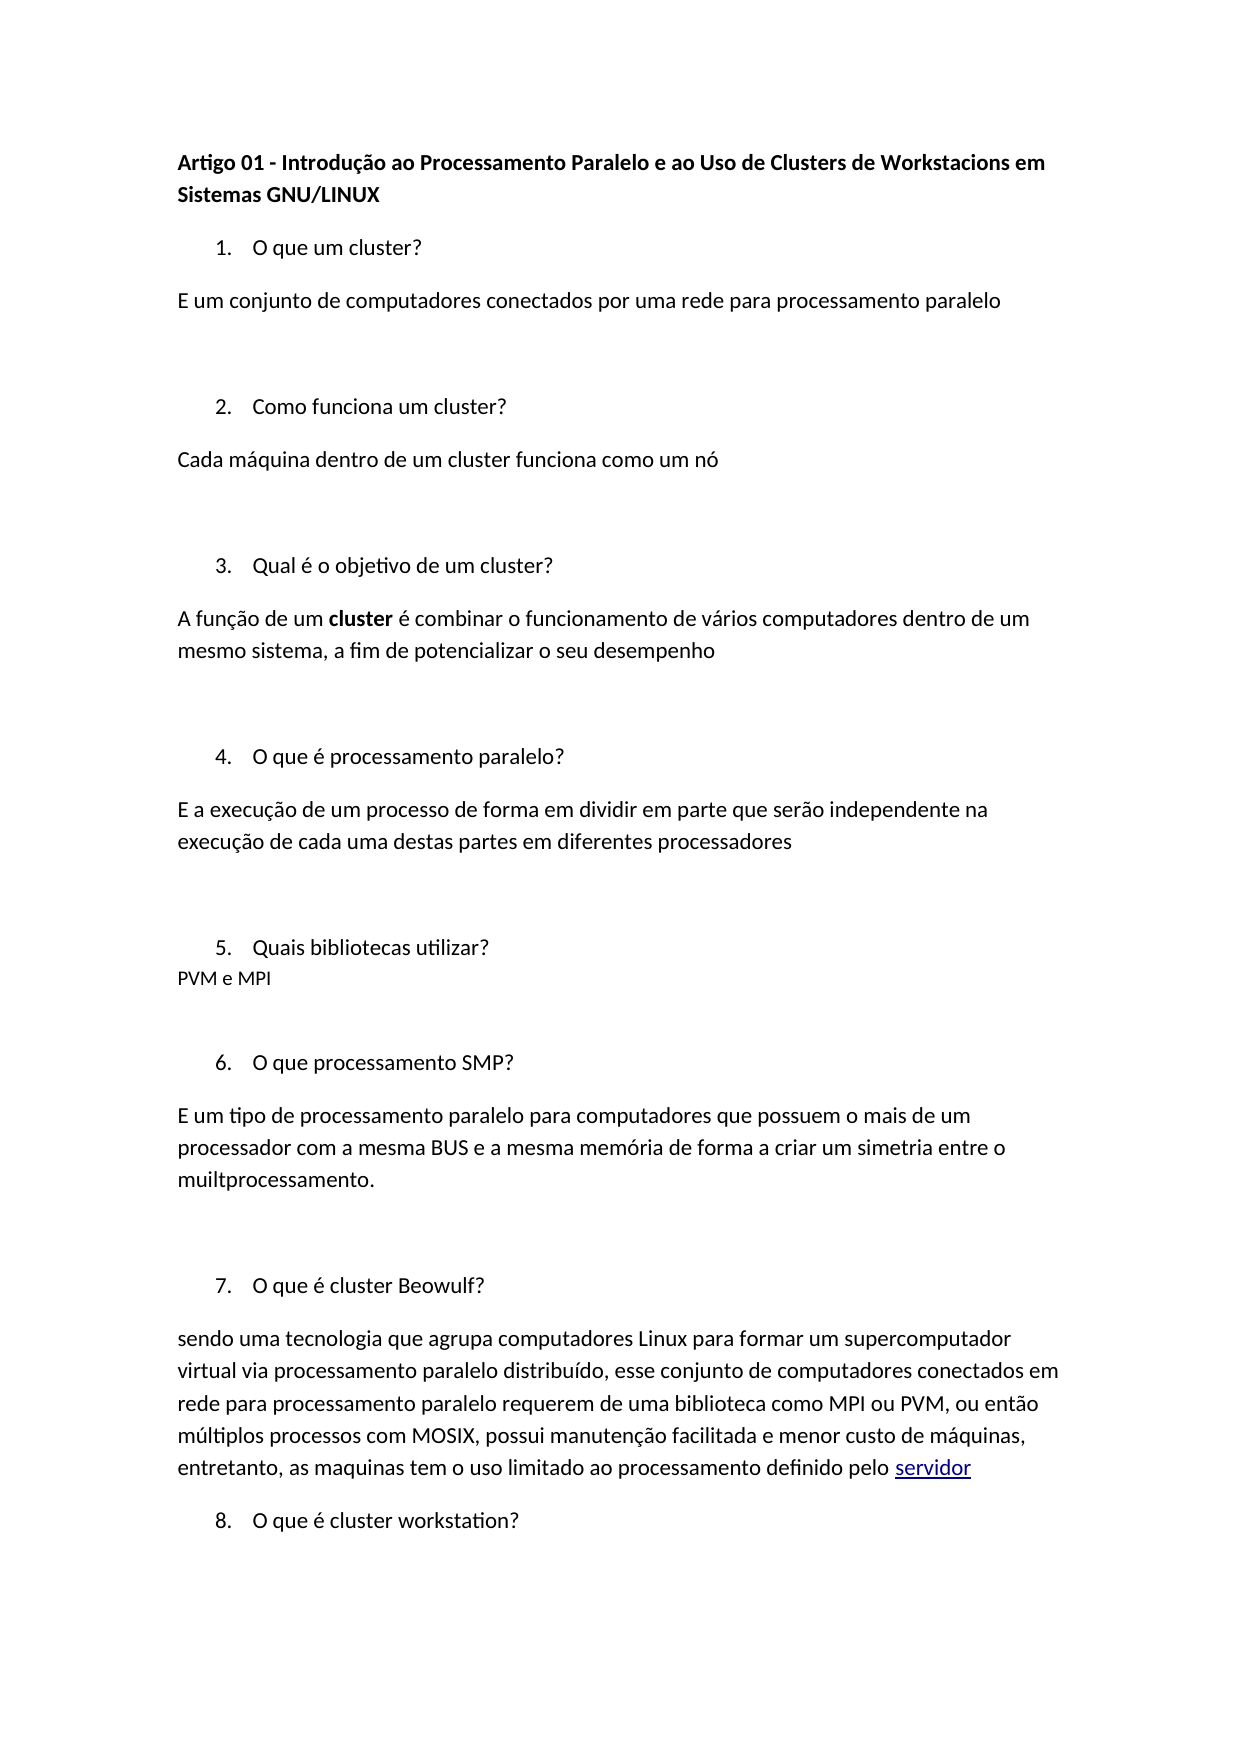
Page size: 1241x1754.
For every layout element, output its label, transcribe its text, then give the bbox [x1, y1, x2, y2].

text E um conjunto de computadores conectados por uma rede para processamento paralelo [177, 286, 1063, 314]
text Artigo 01 - Introdução ao Processamento Paralelo e ao Uso de Clusters de Workstacions em Sistemas GNU/LINUX [177, 148, 1063, 208]
list PVM e MPI [177, 966, 1063, 991]
list Como funciona um cluster? [215, 392, 1063, 420]
list O que é cluster Beowulf? [215, 1271, 1063, 1299]
text A função de um cluster é combinar o funcionamento de vários computadores dentro de um mesmo sistema, a fim de potencializar o seu desempenho [177, 604, 1063, 664]
list O que é cluster workstation? [215, 1506, 1063, 1534]
text sendo uma tecnologia que agrupa computadores Linux para formar um supercomputador virtual via processamento paralelo distribuído, esse conjunto de computadores conectados em rede para processamento paralelo requerem de uma biblioteca como MPI ou PVM, ou então múltiplos processos com MOSIX, possui manutenção facilitada e menor custo de máquinas, entretanto, as maquinas tem o uso limitado ao processamento definido pelo servidor [177, 1324, 1063, 1481]
list Quais bibliotecas utilizar? [215, 933, 1063, 961]
text E a execução de um processo de forma em dividir em parte que serão independente na execução de cada uma destas partes em diferentes processadores [177, 795, 1063, 855]
list Qual é o objetivo de um cluster? [215, 551, 1063, 579]
list O que um cluster? [215, 233, 1063, 261]
text Cada máquina dentro de um cluster funciona como um nó [177, 445, 1063, 473]
list O que é processamento paralelo? [215, 742, 1063, 770]
text E um tipo de processamento paralelo para computadores que possuem o mais de um processador com a mesma BUS e a mesma memória de forma a criar um simetria entre o muiltprocessamento. [177, 1101, 1063, 1193]
list O que processamento SMP? [215, 1048, 1063, 1076]
